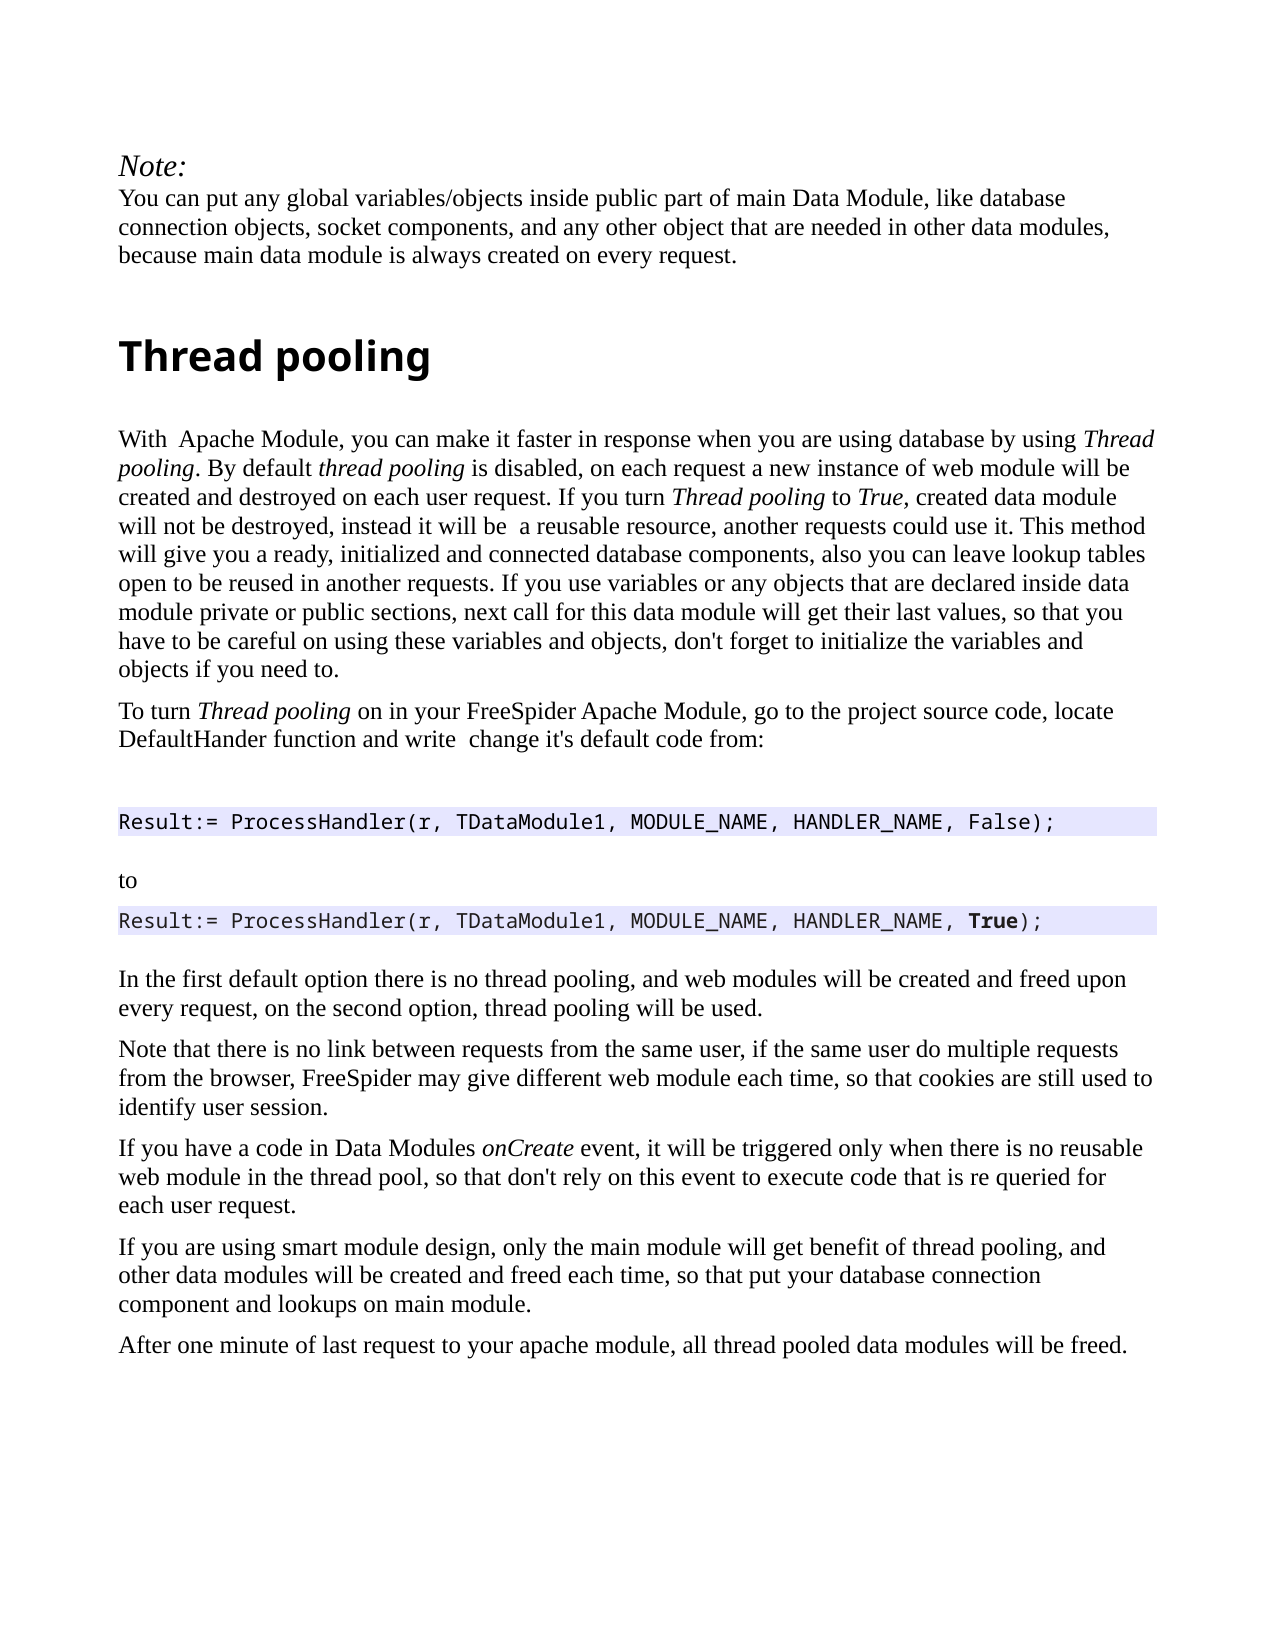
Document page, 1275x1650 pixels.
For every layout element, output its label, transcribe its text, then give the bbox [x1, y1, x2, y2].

text You can put any global variables/objects inside public part of main Data Module, like database connection objects, socket components, and any other object that are needed in other data modules, because main data module is always created on every request. [118, 183, 1157, 269]
text Result:= ProcessHandler(r, TDataModule1, MODULE_NAME, HANDLER_NAME, False); [118, 807, 1157, 836]
text With Apache Module, you can make it faster in response when you are using database by using Thread pooling. By default thread pooling is disabled, on each request a new instance of web module will be created and destroyed on each user request. If you turn Thread pooling to True, created data module will not be destroyed, instead it will be a reusable resource, another requests could use it. This method will give you a ready, initialized and connected database components, also you can leave lookup tables open to be reused in another requests. If you use variables or any objects that are declared inside data module private or public sections, next call for this data module will get their last values, so that you have to be careful on using these variables and objects, don't forget to initialize the variables and objects if you need to. [118, 424, 1157, 683]
text Result:= ProcessHandler(r, TDataModule1, MODULE_NAME, HANDLER_NAME, True); [118, 906, 1157, 935]
text Thread pooling [118, 327, 1157, 383]
text After one minute of last request to your apache module, all thread pooled data modules will be freed. [118, 1330, 1157, 1359]
text to [118, 865, 1157, 894]
text To turn Thread pooling on in your FreeSpider Apache Module, go to the project source code, locate DefaultHander function and write change it's default code from: [118, 696, 1157, 753]
text If you have a code in Data Modules onCreate event, it will be triggered only when there is no reusable web module in the thread pool, so that don't rely on this event to execute code that is re queried for each user request. [118, 1133, 1157, 1219]
text In the first default option there is no thread pooling, and web modules will be created and freed upon every request, on the second option, thread pooling will be used. [118, 964, 1157, 1022]
text Note: [118, 147, 1157, 183]
text If you are using smart module design, only the main module will get benefit of thread pooling, and other data modules will be created and freed each time, so that put your database connection component and lookups on main module. [118, 1232, 1157, 1318]
text Note that there is no link between requests from the same user, if the same user do multiple requests from the browser, FreeSpider may give different web module each time, so that cookies are still used to identify user session. [118, 1034, 1157, 1120]
